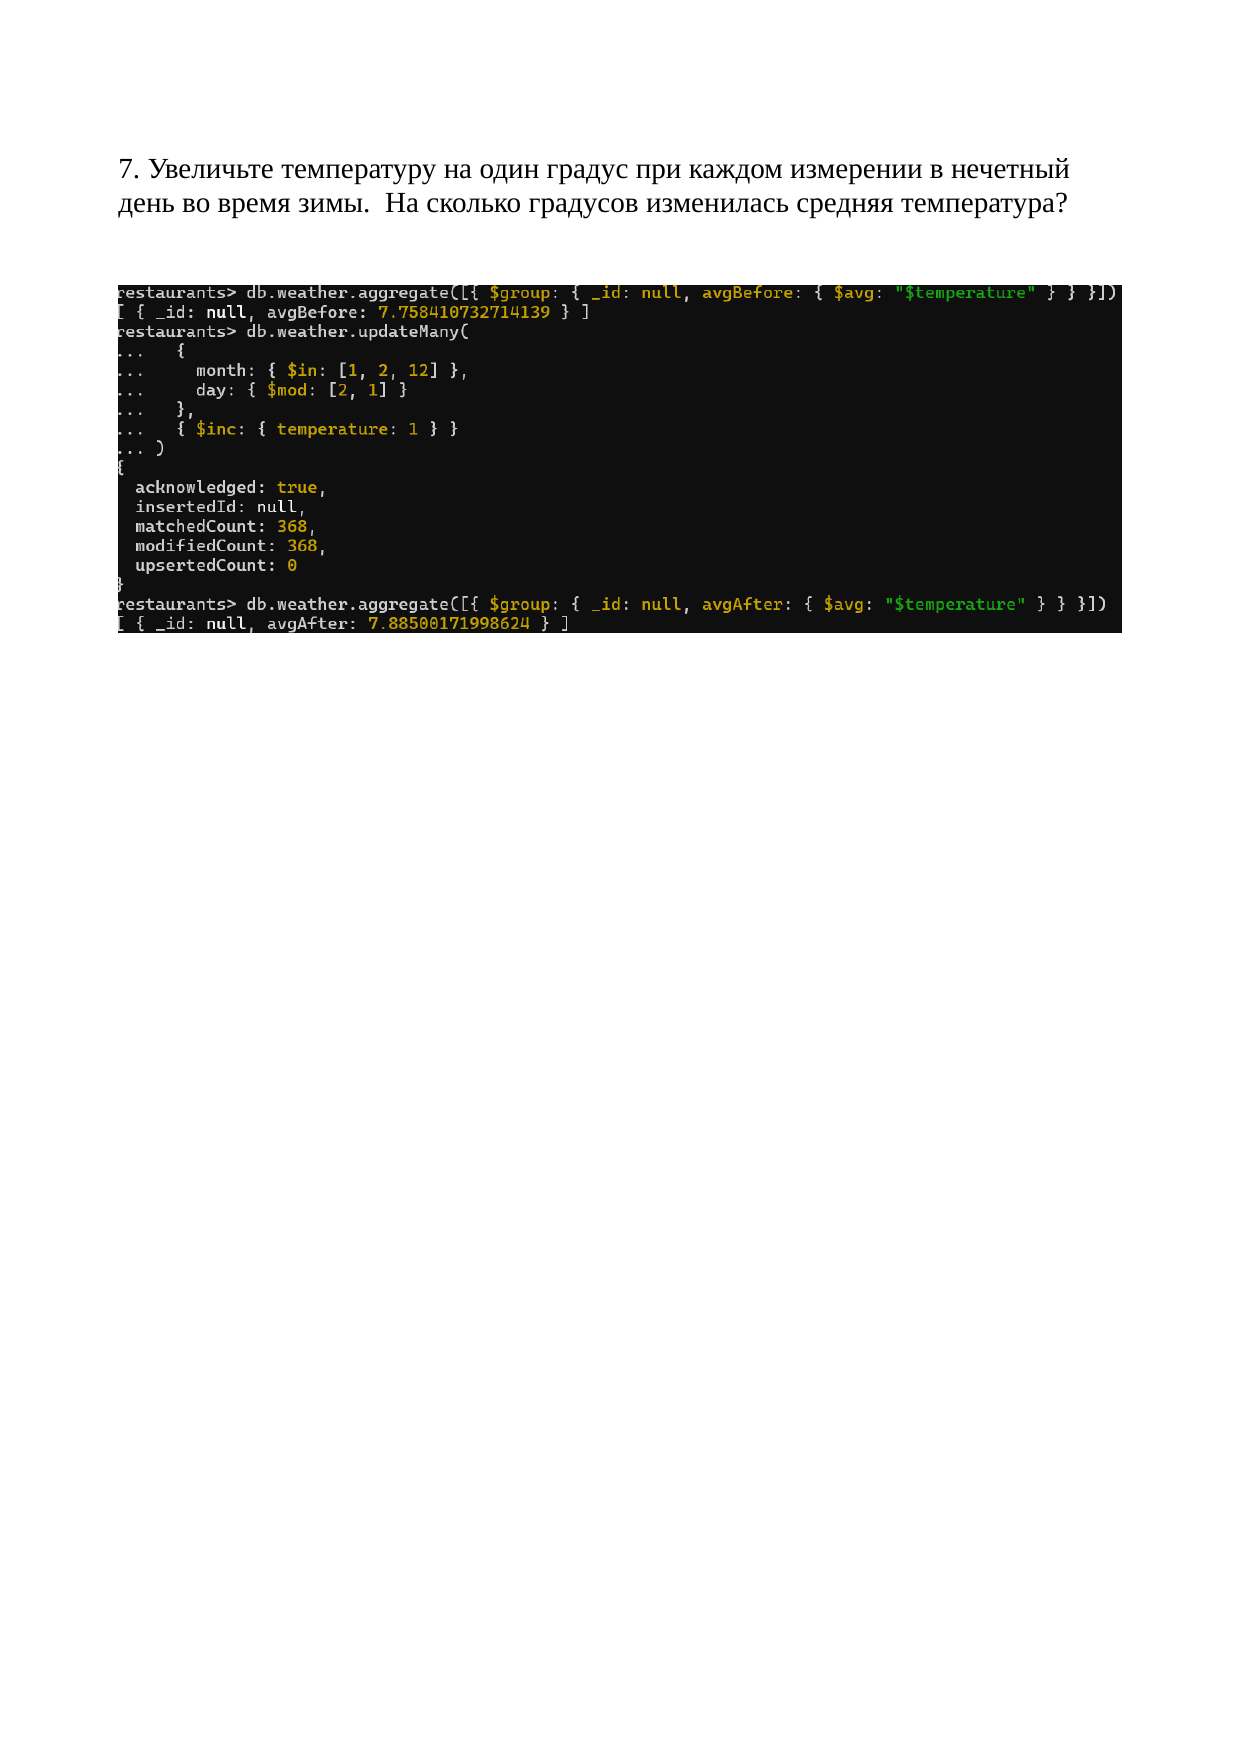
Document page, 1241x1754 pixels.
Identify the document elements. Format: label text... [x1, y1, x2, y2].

text 7. Увеличьте температуру на один градус при каждом измерении в нечетный день во время зимы. На сколько градусов изменилась средняя температура? [118, 152, 1122, 219]
picture [118, 285, 1122, 633]
